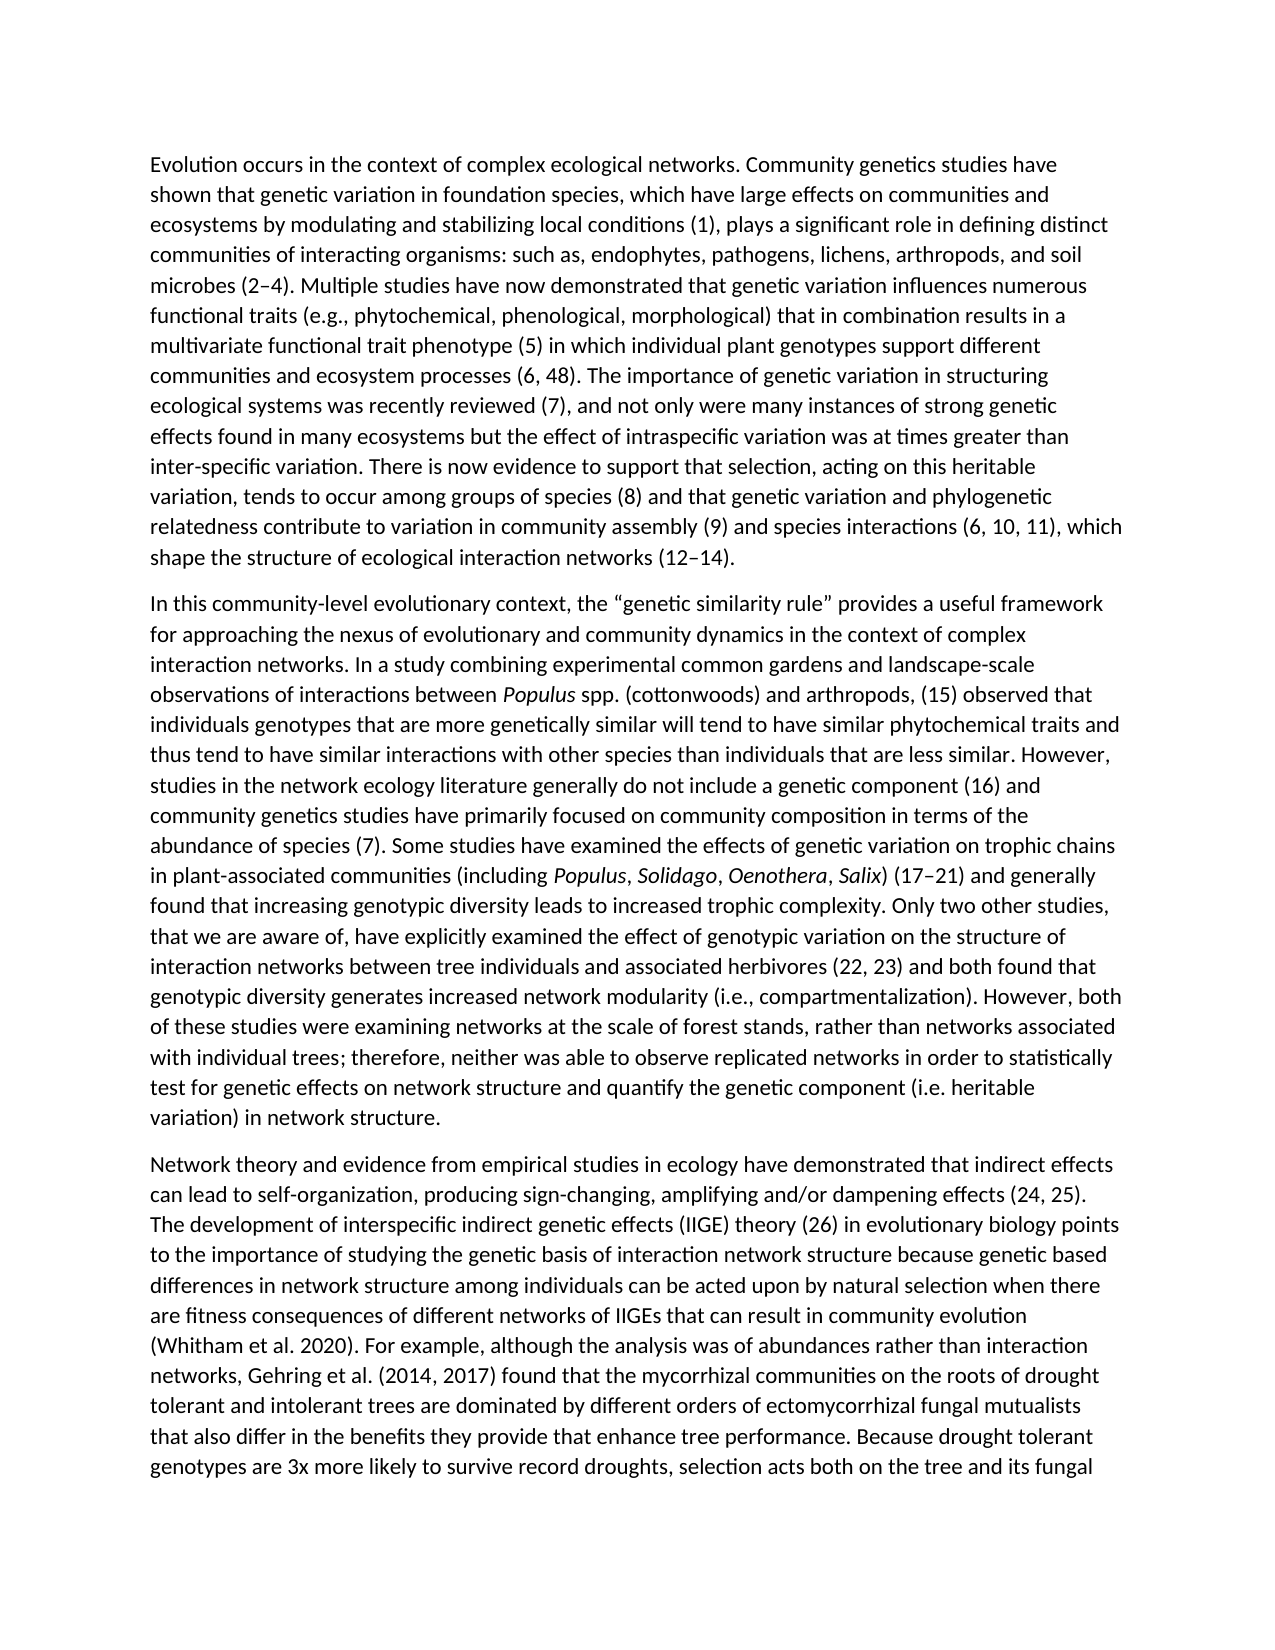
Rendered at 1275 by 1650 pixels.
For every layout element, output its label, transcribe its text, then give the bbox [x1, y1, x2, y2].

text Network theory and evidence from empirical studies in ecology have demonstrated that indirect effects can lead to self-organization, producing sign-changing, amplifying and/or dampening effects (24, 25). The development of interspecific indirect genetic effects (IIGE) theory (26) in evolutionary biology points to the importance of studying the genetic basis of interaction network structure because genetic based differences in network structure among individuals can be acted upon by natural selection when there are fitness consequences of different networks of IIGEs that can result in community evolution (Whitham et al. 2020). For example, although the analysis was of abundances rather than interaction networks, Gehring et al. (2014, 2017) found that the mycorrhizal communities on the roots of drought tolerant and intolerant trees are dominated by different orders of ectomycorrhizal fungal mutualists that also differ in the benefits they provide that enhance tree performance. Because drought tolerant genotypes are 3x more likely to survive record droughts, selection acts both on the tree and its fungal [150, 1150, 1125, 1480]
text Evolution occurs in the context of complex ecological networks. Community genetics studies have shown that genetic variation in foundation species, which have large effects on communities and ecosystems by modulating and stabilizing local conditions (1), plays a significant role in defining distinct communities of interacting organisms: such as, endophytes, pathogens, lichens, arthropods, and soil microbes (2–4). Multiple studies have now demonstrated that genetic variation influences numerous functional traits (e.g., phytochemical, phenological, morphological) that in combination results in a multivariate functional trait phenotype (5) in which individual plant genotypes support different communities and ecosystem processes (6, 48). The importance of genetic variation in structuring ecological systems was recently reviewed (7), and not only were many instances of strong genetic effects found in many ecosystems but the effect of intraspecific variation was at times greater than inter-specific variation. There is now evidence to support that selection, acting on this heritable variation, tends to occur among groups of species (8) and that genetic variation and phylogenetic relatedness contribute to variation in community assembly (9) and species interactions (6, 10, 11), which shape the structure of ecological interaction networks (12–14). [150, 150, 1125, 571]
text In this community-level evolutionary context, the “genetic similarity rule” provides a useful framework for approaching the nexus of evolutionary and community dynamics in the context of complex interaction networks. In a study combining experimental common gardens and landscape-scale observations of interactions between Populus spp. (cottonwoods) and arthropods, (15) observed that individuals genotypes that are more genetically similar will tend to have similar phytochemical traits and thus tend to have similar interactions with other species than individuals that are less similar. However, studies in the network ecology literature generally do not include a genetic component (16) and community genetics studies have primarily focused on community composition in terms of the abundance of species (7). Some studies have examined the effects of genetic variation on trophic chains in plant-associated communities (including Populus, Solidago, Oenothera, Salix) (17–21) and generally found that increasing genotypic diversity leads to increased trophic complexity. Only two other studies, that we are aware of, have explicitly examined the effect of genotypic variation on the structure of interaction networks between tree individuals and associated herbivores (22, 23) and both found that genotypic diversity generates increased network modularity (i.e., compartmentalization). However, both of these studies were examining networks at the scale of forest stands, rather than networks associated with individual trees; therefore, neither was able to observe replicated networks in order to statistically test for genetic effects on network structure and quantify the genetic component (i.e. heritable variation) in network structure. [150, 589, 1125, 1131]
